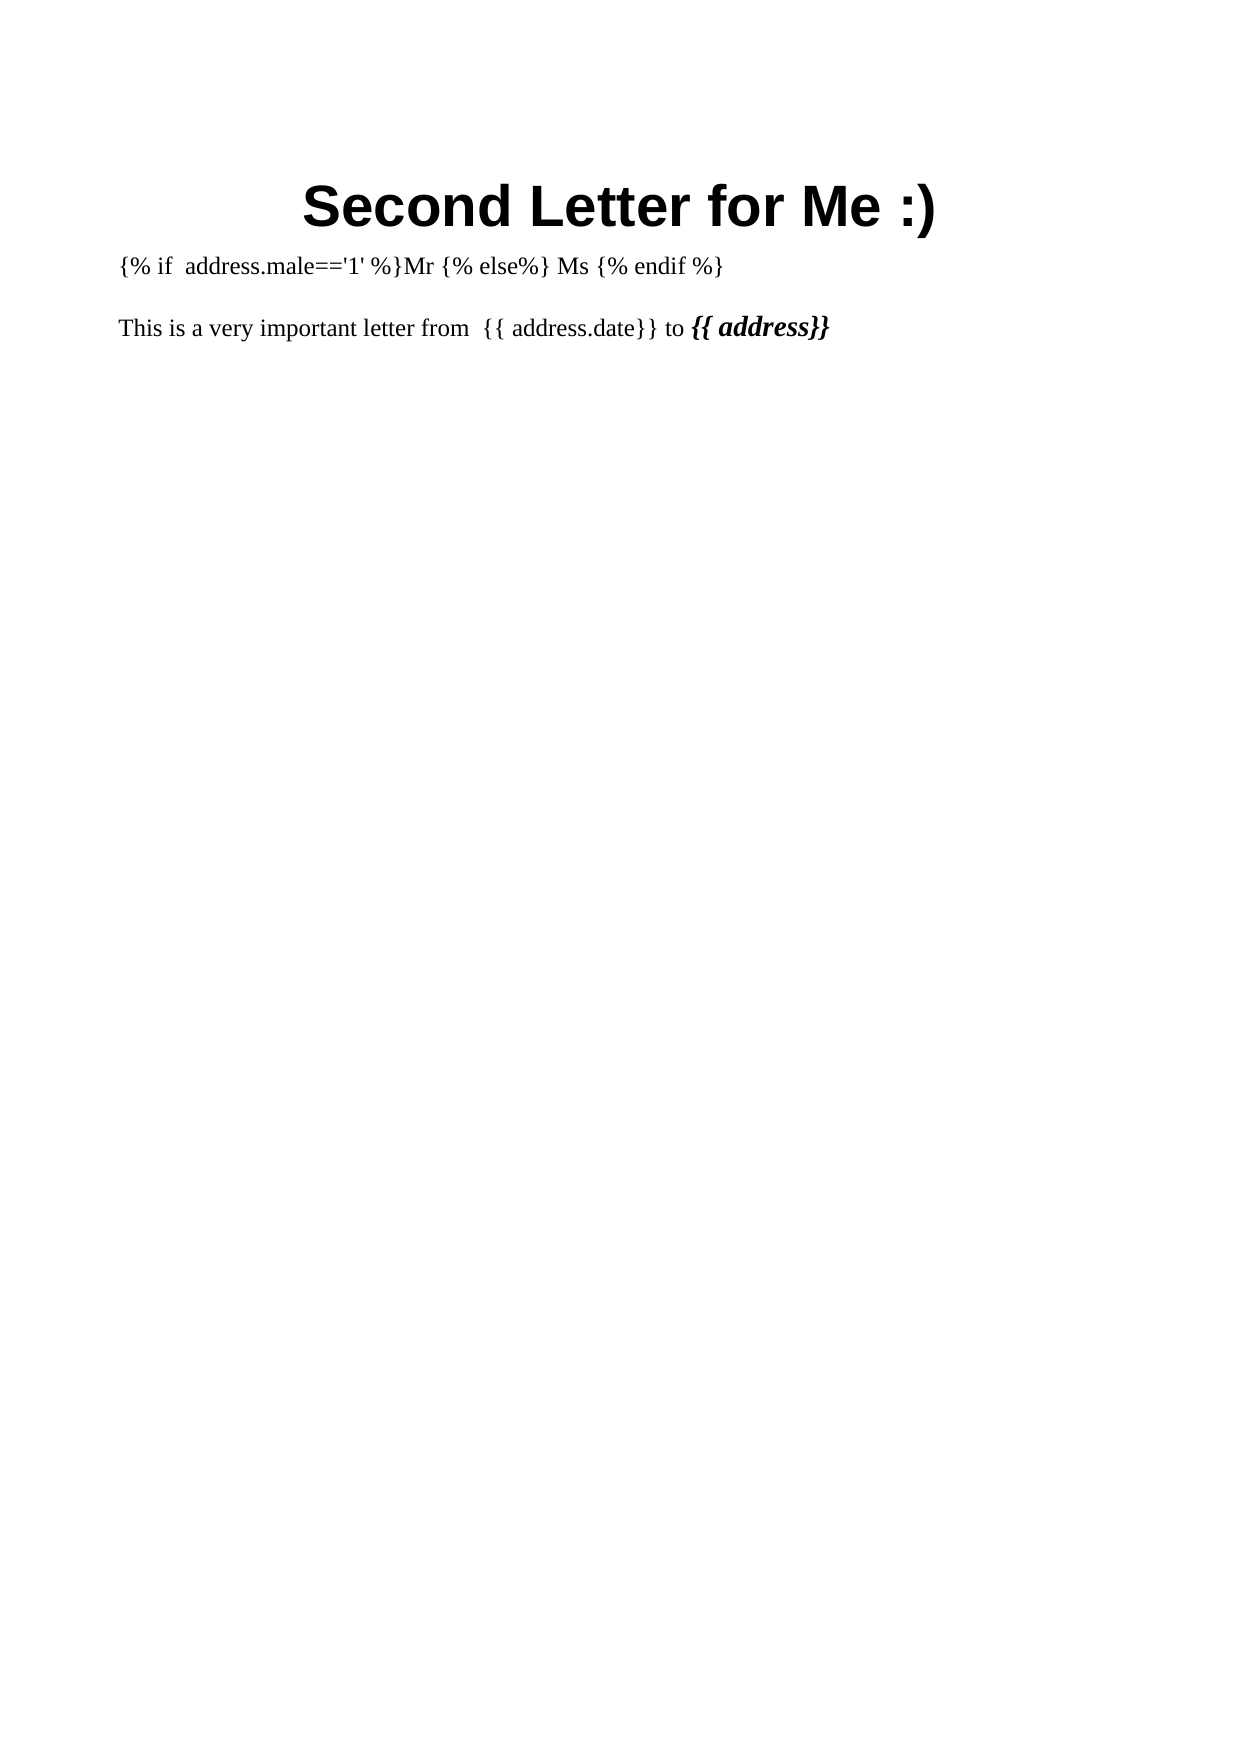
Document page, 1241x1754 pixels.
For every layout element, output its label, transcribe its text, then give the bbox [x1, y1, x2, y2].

title Second Letter for Me :) [118, 172, 1122, 239]
text This is a very important letter from {{ address.date}} to {{ address}} [118, 309, 1122, 342]
text {% if address.male=='1' %}Mr {% else%} Ms {% endif %} [118, 251, 1122, 280]
